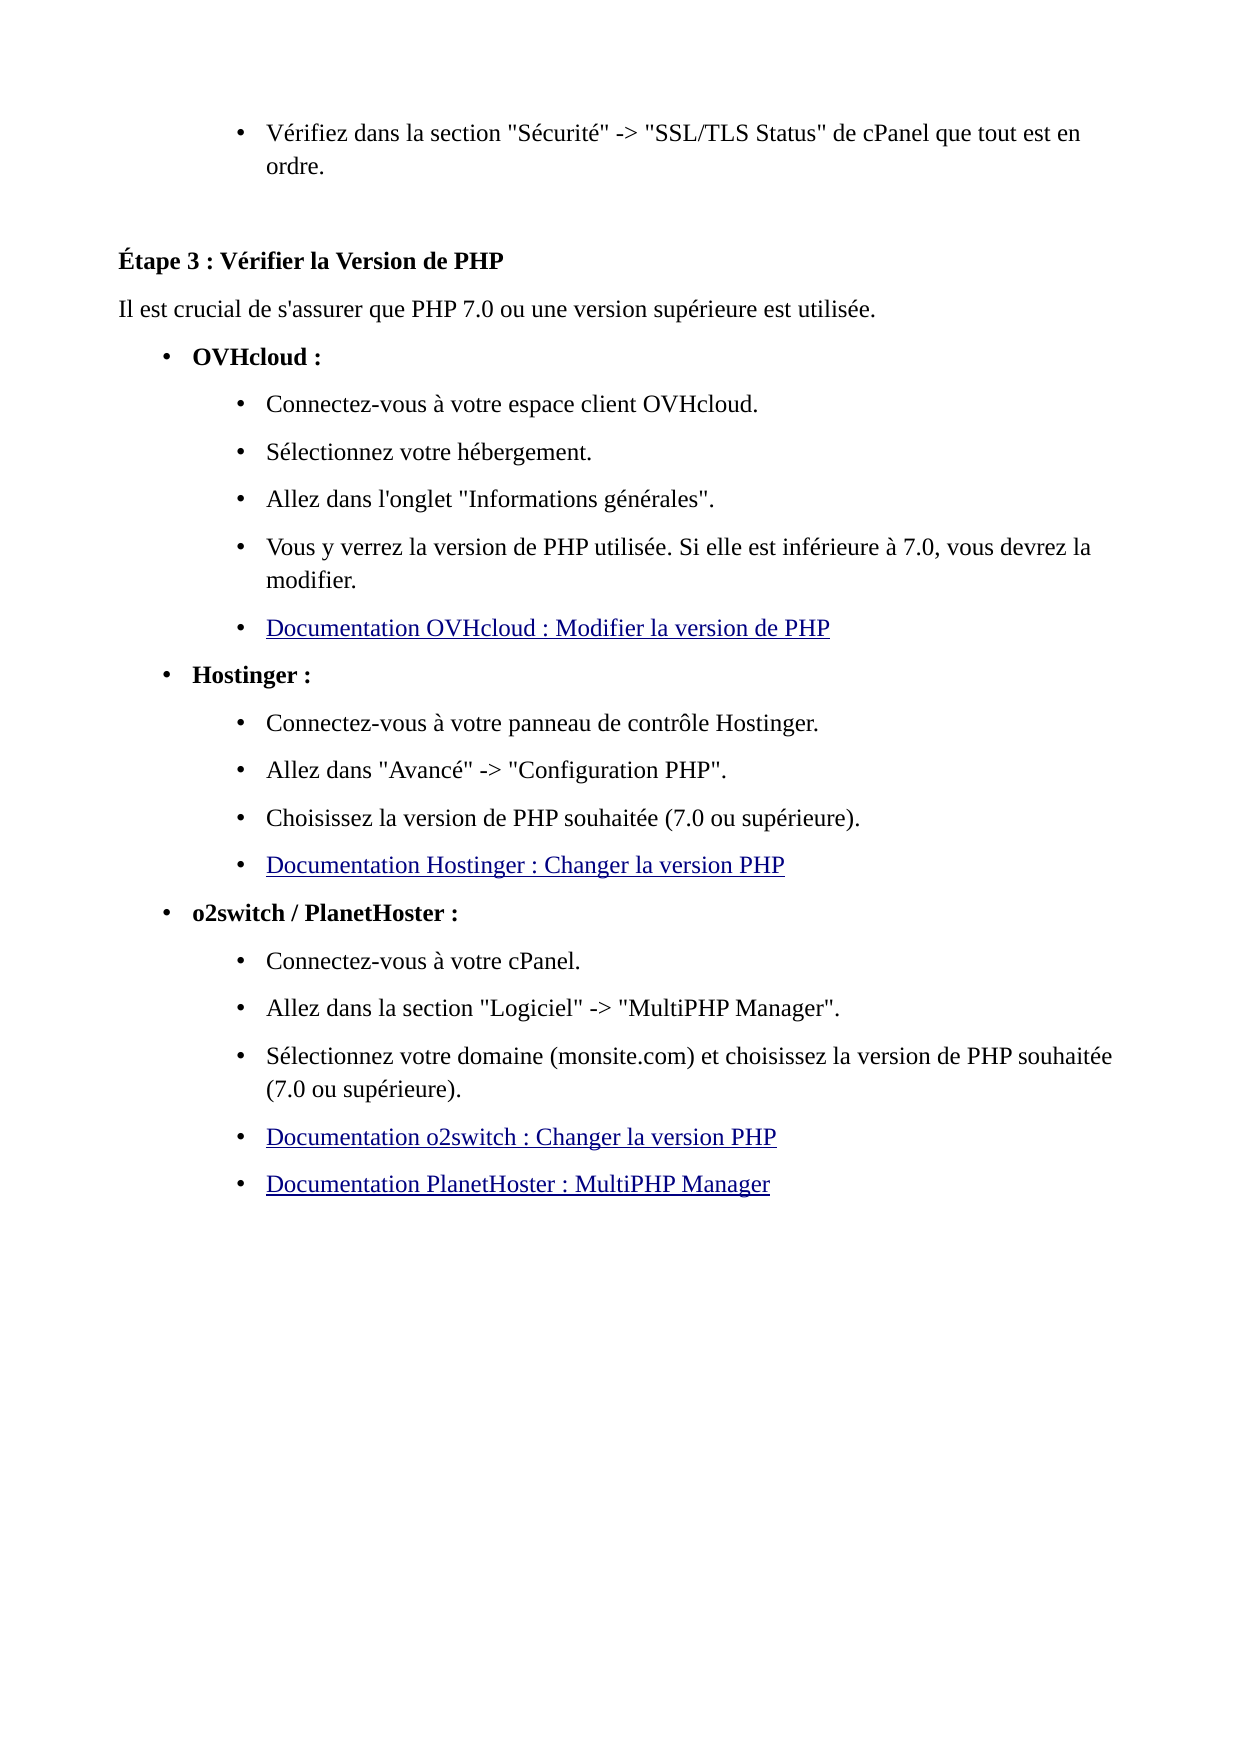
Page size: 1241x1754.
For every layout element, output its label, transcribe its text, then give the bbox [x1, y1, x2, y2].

list Documentation PlanetHoster : MultiPHP Manager [236, 1169, 1122, 1198]
list Allez dans l'onglet "Informations générales". [236, 484, 1122, 513]
list Documentation OVHcloud : Modifier la version de PHP [236, 613, 1122, 641]
list Vérifiez dans la section "Sécurité" -> "SSL/TLS Status" de cPanel que tout est en ordre. [236, 118, 1122, 180]
list OVHcloud : [162, 342, 1122, 370]
list Hostinger : [162, 660, 1122, 689]
list Connectez-vous à votre cPanel. [236, 946, 1122, 974]
list Connectez-vous à votre panneau de contrôle Hostinger. [236, 708, 1122, 737]
list Sélectionnez votre domaine (monsite.com) et choisissez la version de PHP souhaitée (7.0 ou supérieure). [236, 1041, 1122, 1103]
list Sélectionnez votre hébergement. [236, 437, 1122, 466]
list Allez dans "Avancé" -> "Configuration PHP". [236, 755, 1122, 784]
list Choisissez la version de PHP souhaitée (7.0 ou supérieure). [236, 803, 1122, 832]
list Documentation Hostinger : Changer la version PHP [236, 851, 1122, 879]
list Vous y verrez la version de PHP utilisée. Si elle est inférieure à 7.0, vous devrez la modifier. [236, 532, 1122, 594]
list Connectez-vous à votre espace client OVHcloud. [236, 389, 1122, 418]
list Allez dans la section "Logiciel" -> "MultiPHP Manager". [236, 993, 1122, 1022]
text Étape 3 : Vérifier la Version de PHP [118, 246, 1122, 275]
list o2switch / PlanetHoster : [162, 898, 1122, 927]
text Il est crucial de s'assurer que PHP 7.0 ou une version supérieure est utilisée. [118, 294, 1122, 323]
list Documentation o2switch : Changer la version PHP [236, 1122, 1122, 1150]
